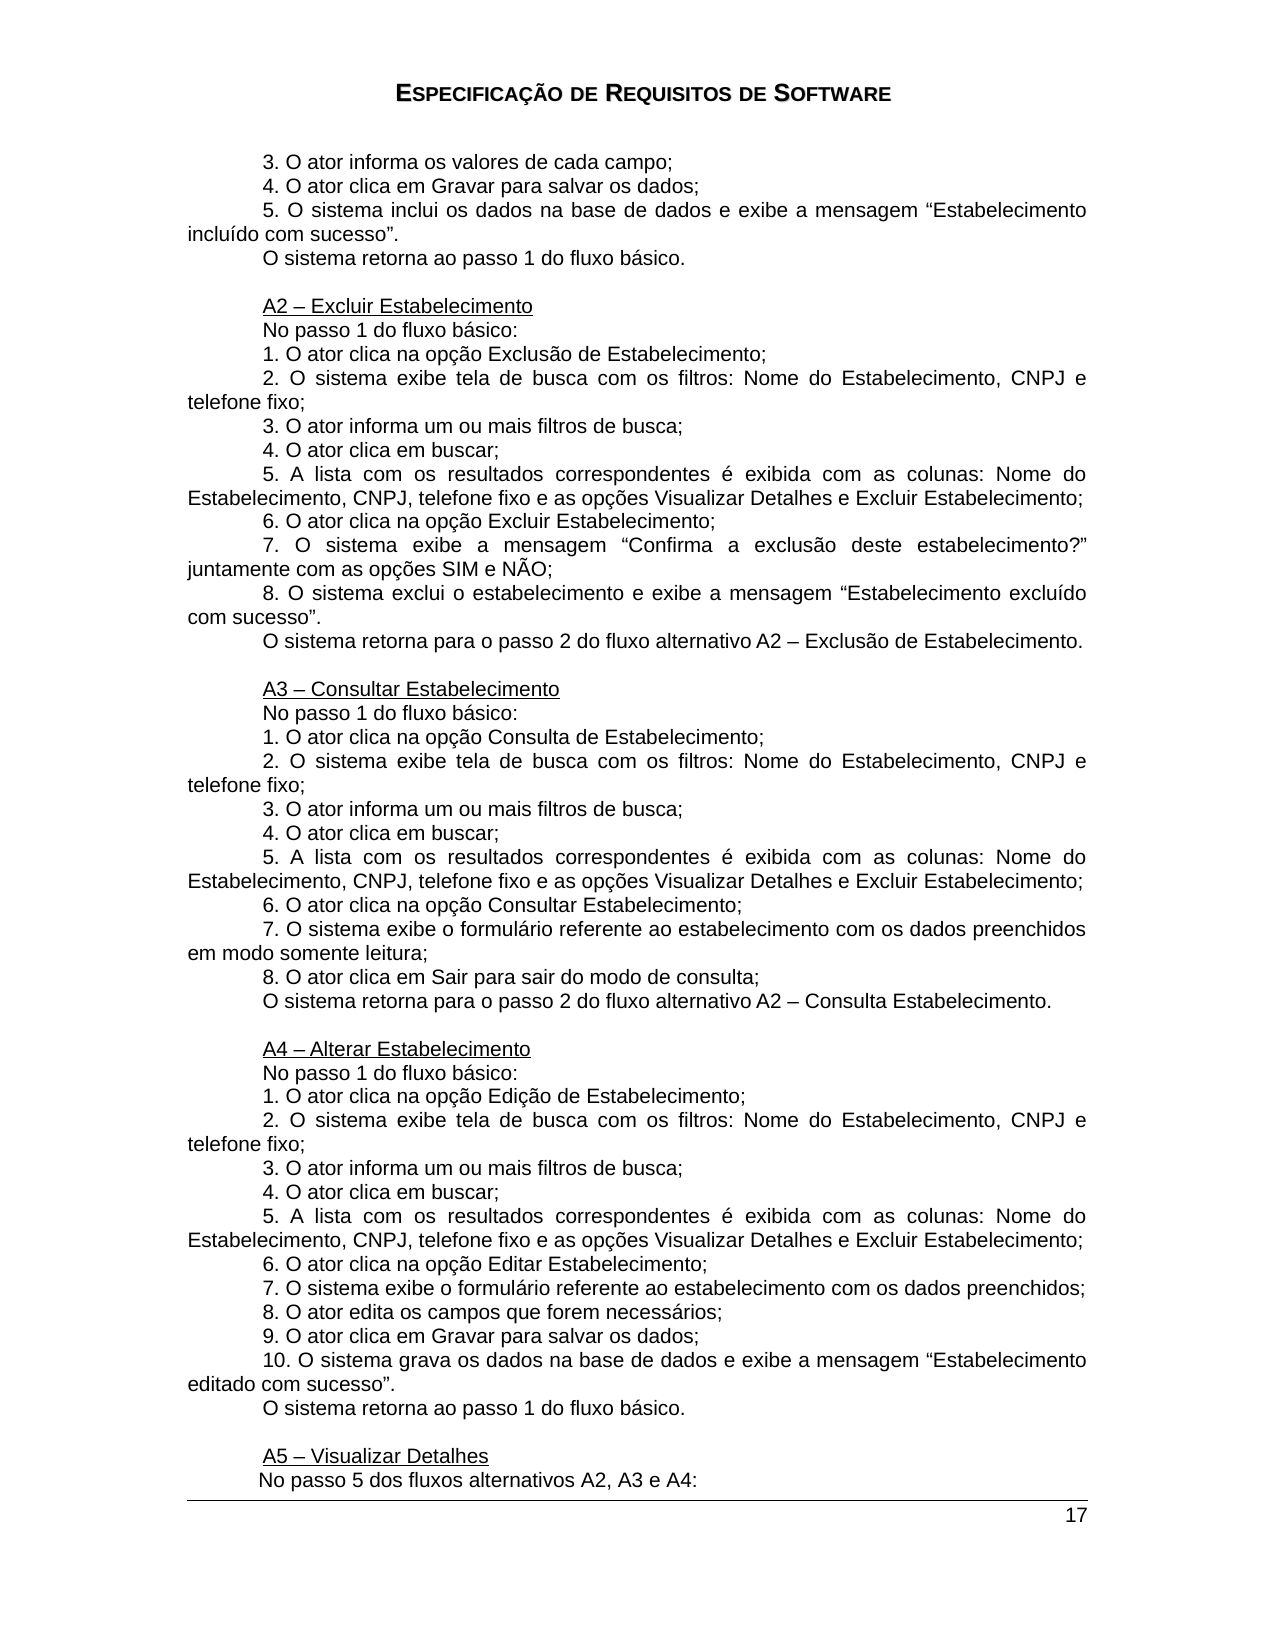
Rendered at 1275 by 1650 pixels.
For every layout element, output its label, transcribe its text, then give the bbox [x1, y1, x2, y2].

text 3. O ator informa um ou mais filtros de busca; [187, 413, 1088, 437]
text A5 – Visualizar Detalhes [187, 1444, 1088, 1468]
text 4. O ator clica em buscar; [187, 821, 1088, 845]
text A3 – Consultar Estabelecimento [187, 677, 1088, 701]
text 6. O ator clica na opção Consultar Estabelecimento; [187, 893, 1088, 917]
text 8. O ator clica em Sair para sair do modo de consulta; [187, 964, 1088, 988]
text 2. O sistema exibe tela de busca com os filtros: Nome do Estabelecimento, CNPJ e telefone fixo; [187, 749, 1088, 797]
text 7. O sistema exibe o formulário referente ao estabelecimento com os dados preenchidos; [187, 1276, 1088, 1300]
text O sistema retorna para o passo 2 do fluxo alternativo A2 – Exclusão de Estabelecimento. [187, 629, 1088, 653]
text 7. O sistema exibe o formulário referente ao estabelecimento com os dados preenchidos em modo somente leitura; [187, 917, 1088, 964]
text 2. O sistema exibe tela de busca com os filtros: Nome do Estabelecimento, CNPJ e telefone fixo; [187, 1108, 1088, 1156]
text 6. O ator clica na opção Excluir Estabelecimento; [187, 509, 1088, 533]
text O sistema retorna ao passo 1 do fluxo básico. [187, 246, 1088, 270]
text 1. O ator clica na opção Edição de Estabelecimento; [187, 1084, 1088, 1108]
text 3. O ator informa um ou mais filtros de busca; [187, 797, 1088, 821]
text O sistema retorna ao passo 1 do fluxo básico. [187, 1396, 1088, 1420]
text 2. O sistema exibe tela de busca com os filtros: Nome do Estabelecimento, CNPJ e telefone fixo; [187, 366, 1088, 413]
text No passo 1 do fluxo básico: [187, 701, 1088, 725]
text No passo 1 do fluxo básico: [187, 1060, 1088, 1084]
text 1. O ator clica na opção Exclusão de Estabelecimento; [187, 342, 1088, 366]
text No passo 1 do fluxo básico: [187, 318, 1088, 342]
text 6. O ator clica na opção Editar Estabelecimento; [187, 1252, 1088, 1276]
text O sistema retorna para o passo 2 do fluxo alternativo A2 – Consulta Estabelecimento. [187, 988, 1088, 1012]
text 3. O ator informa um ou mais filtros de busca; [187, 1156, 1088, 1180]
text 10. O sistema grava os dados na base de dados e exibe a mensagem “Estabelecimento editado com sucesso”. [187, 1348, 1088, 1396]
text 5. O sistema inclui os dados na base de dados e exibe a mensagem “Estabelecimento incluído com sucesso”. [187, 198, 1088, 246]
text 5. A lista com os resultados correspondentes é exibida com as colunas: Nome do Estabelecimento, CNPJ, telefone fixo e as opções Visualizar Detalhes e Excluir Estabelecimento; [187, 461, 1088, 509]
text 7. O sistema exibe a mensagem “Confirma a exclusão deste estabelecimento?” juntamente com as opções SIM e NÃO; [187, 533, 1088, 581]
text 8. O sistema exclui o estabelecimento e exibe a mensagem “Estabelecimento excluído com sucesso”. [187, 581, 1088, 629]
text 3. O ator informa os valores de cada campo; [187, 150, 1088, 174]
text 5. A lista com os resultados correspondentes é exibida com as colunas: Nome do Estabelecimento, CNPJ, telefone fixo e as opções Visualizar Detalhes e Excluir Estabelecimento; [187, 845, 1088, 893]
text 4. O ator clica em Gravar para salvar os dados; [187, 174, 1088, 198]
text 4. O ator clica em buscar; [187, 437, 1088, 461]
text 1. O ator clica na opção Consulta de Estabelecimento; [187, 725, 1088, 749]
text 4. O ator clica em buscar; [187, 1180, 1088, 1204]
text 5. A lista com os resultados correspondentes é exibida com as colunas: Nome do Estabelecimento, CNPJ, telefone fixo e as opções Visualizar Detalhes e Excluir Estabelecimento; [187, 1204, 1088, 1252]
text 9. O ator clica em Gravar para salvar os dados; [187, 1324, 1088, 1348]
text No passo 5 dos fluxos alternativos A2, A3 e A4: [187, 1468, 1088, 1492]
text 8. O ator edita os campos que forem necessários; [187, 1300, 1088, 1324]
text A2 – Excluir Estabelecimento [187, 294, 1088, 318]
text A4 – Alterar Estabelecimento [187, 1036, 1088, 1060]
